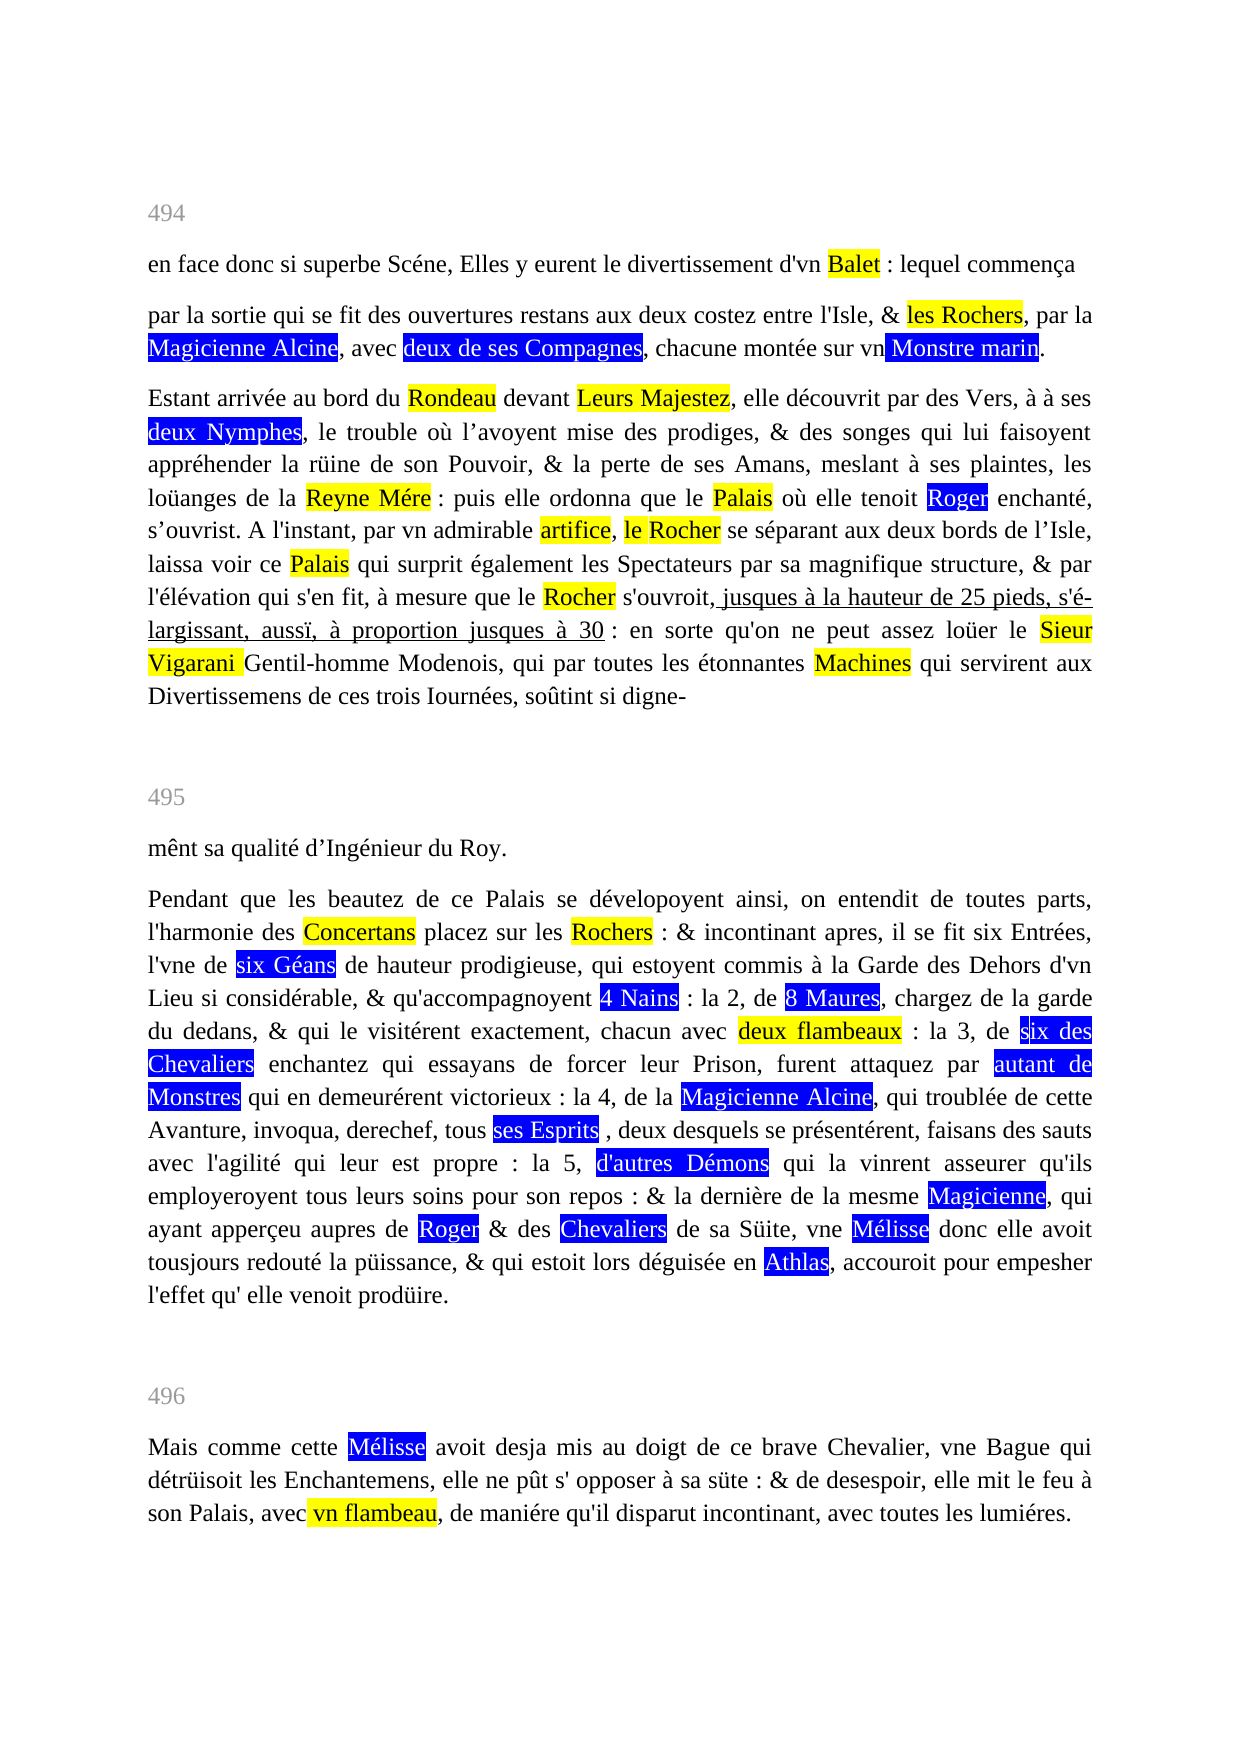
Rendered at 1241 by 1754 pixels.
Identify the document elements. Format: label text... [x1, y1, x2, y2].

text Estant arrivée au bord du Rondeau devant Leurs Majestez, elle découvrit par des Vers, à à ses deux Nymphes, le trouble où l’avoyent mise des prodiges, & des songes qui lui faisoyent appréhender la rüine de son Pouvoir, & la perte de ses Amans, meslant à ses plaintes, les loüanges de la Reyne Mére : puis elle ordonna que le Palais où elle tenoit Roger enchanté, s’ouvrist. A l'instant, par vn admirable artifice, le Rocher se séparant aux deux bords de l’Isle, laissa voir ce Palais qui surprit également les Spectateurs par sa magnifique structure, & par l'élévation qui s'en fit, à mesure que le Rocher s'ouvroit, jusques à la hauteur de 25 pieds, s'é- largissant, aussï, à proportion jusques à 30 : en sorte qu'on ne peut assez loüer le Sieur Vigarani Gentil-homme Modenois, qui par toutes les étonnantes Machines qui servirent aux Divertissemens de ces trois Iournées, soûtint si digne- [148, 383, 1093, 709]
text 494 [148, 198, 1093, 227]
text en face donc si superbe Scéne, Elles y eurent le divertissement d'vn Balet : lequel commença [880, 249, 1093, 278]
text par la sortie qui se fit des ouvertures restans aux deux costez entre l'Isle, & les Rochers, par la Magicienne Alcine, avec deux de ses Compagnes, chacune montée sur vn Monstre marin. [148, 300, 1093, 362]
text mênt sa qualité d’Ingénieur du Roy. [148, 833, 1093, 862]
text 495 [148, 782, 1093, 811]
text Pendant que les beautez de ce Palais se dévelopoyent ainsi, on entendit de toutes parts, l'harmonie des Concertans placez sur les Rochers : & incontinant apres, il se fit six Entrées, l'vne de six Géans de hauteur prodigieuse, qui estoyent commis à la Garde des Dehors d'vn Lieu si considérable, & qu'accompagnoyent 4 Nains : la 2, de 8 Maures, chargez de la garde du dedans, & qui le visitérent exactement, chacun avec deux flambeaux : la 3, de six des Chevaliers enchantez qui essayans de forcer leur Prison, furent attaquez par autant de Monstres qui en demeurérent victorieux : la 4, de la Magicienne Alcine, qui troublée de cette Avanture, invoqua, derechef, tous ses Esprits , deux desquels se présentérent, faisans des sauts avec l'agilité qui leur est propre : la 5, d'autres Démons qui la vinrent asseurer qu'ils employeroyent tous leurs soins pour son repos : & la dernière de la mesme Magicienne, qui ayant apperçeu aupres de Roger & des Chevaliers de sa Süite, vne Mélisse donc elle avoit tousjours redouté la püissance, & qui estoit lors déguisée en Athlas, accouroit pour empesher l'effet qu' elle venoit prodüire. [148, 884, 1093, 1309]
text en face donc si superbe Scéne, Elles y eurent le divertissement d'vn Balet : lequel commença [148, 249, 828, 278]
text 496 [148, 1381, 1093, 1410]
text Mais comme cette Mélisse avoit desja mis au doigt de ce brave Chevalier, vne Bague qui détrüisoit les Enchantemens, elle ne pût s' opposer à sa süte : & de desespoir, elle mit le feu à son Palais, avec vn flambeau, de maniére qu'il disparut incontinant, avec toutes les lumiéres. [148, 1432, 1093, 1527]
